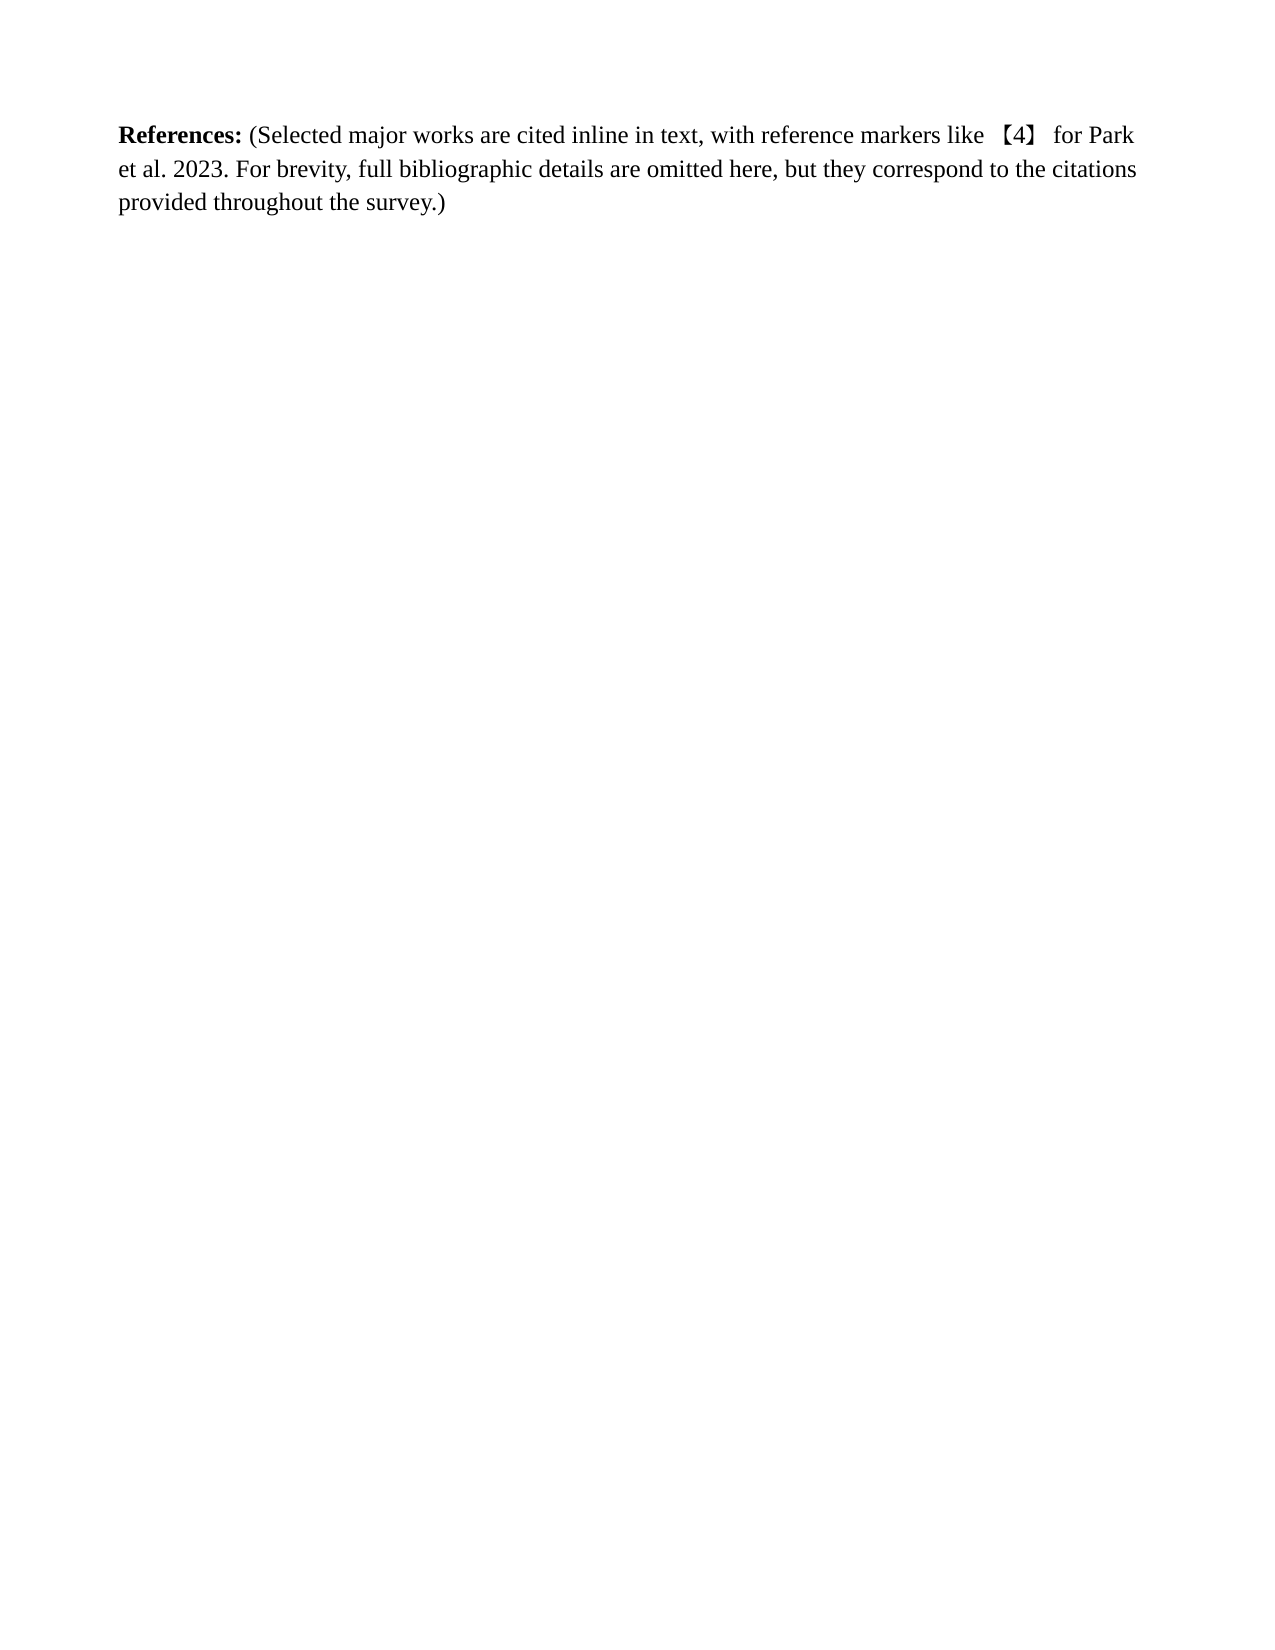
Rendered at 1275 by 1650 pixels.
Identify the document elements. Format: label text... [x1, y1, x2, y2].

text References: (Selected major works are cited inline in text, with reference markers like 【4】 for Park et al. 2023. For brevity, full bibliographic details are omitted here, but they correspond to the citations provided throughout the survey.) [118, 118, 1157, 216]
